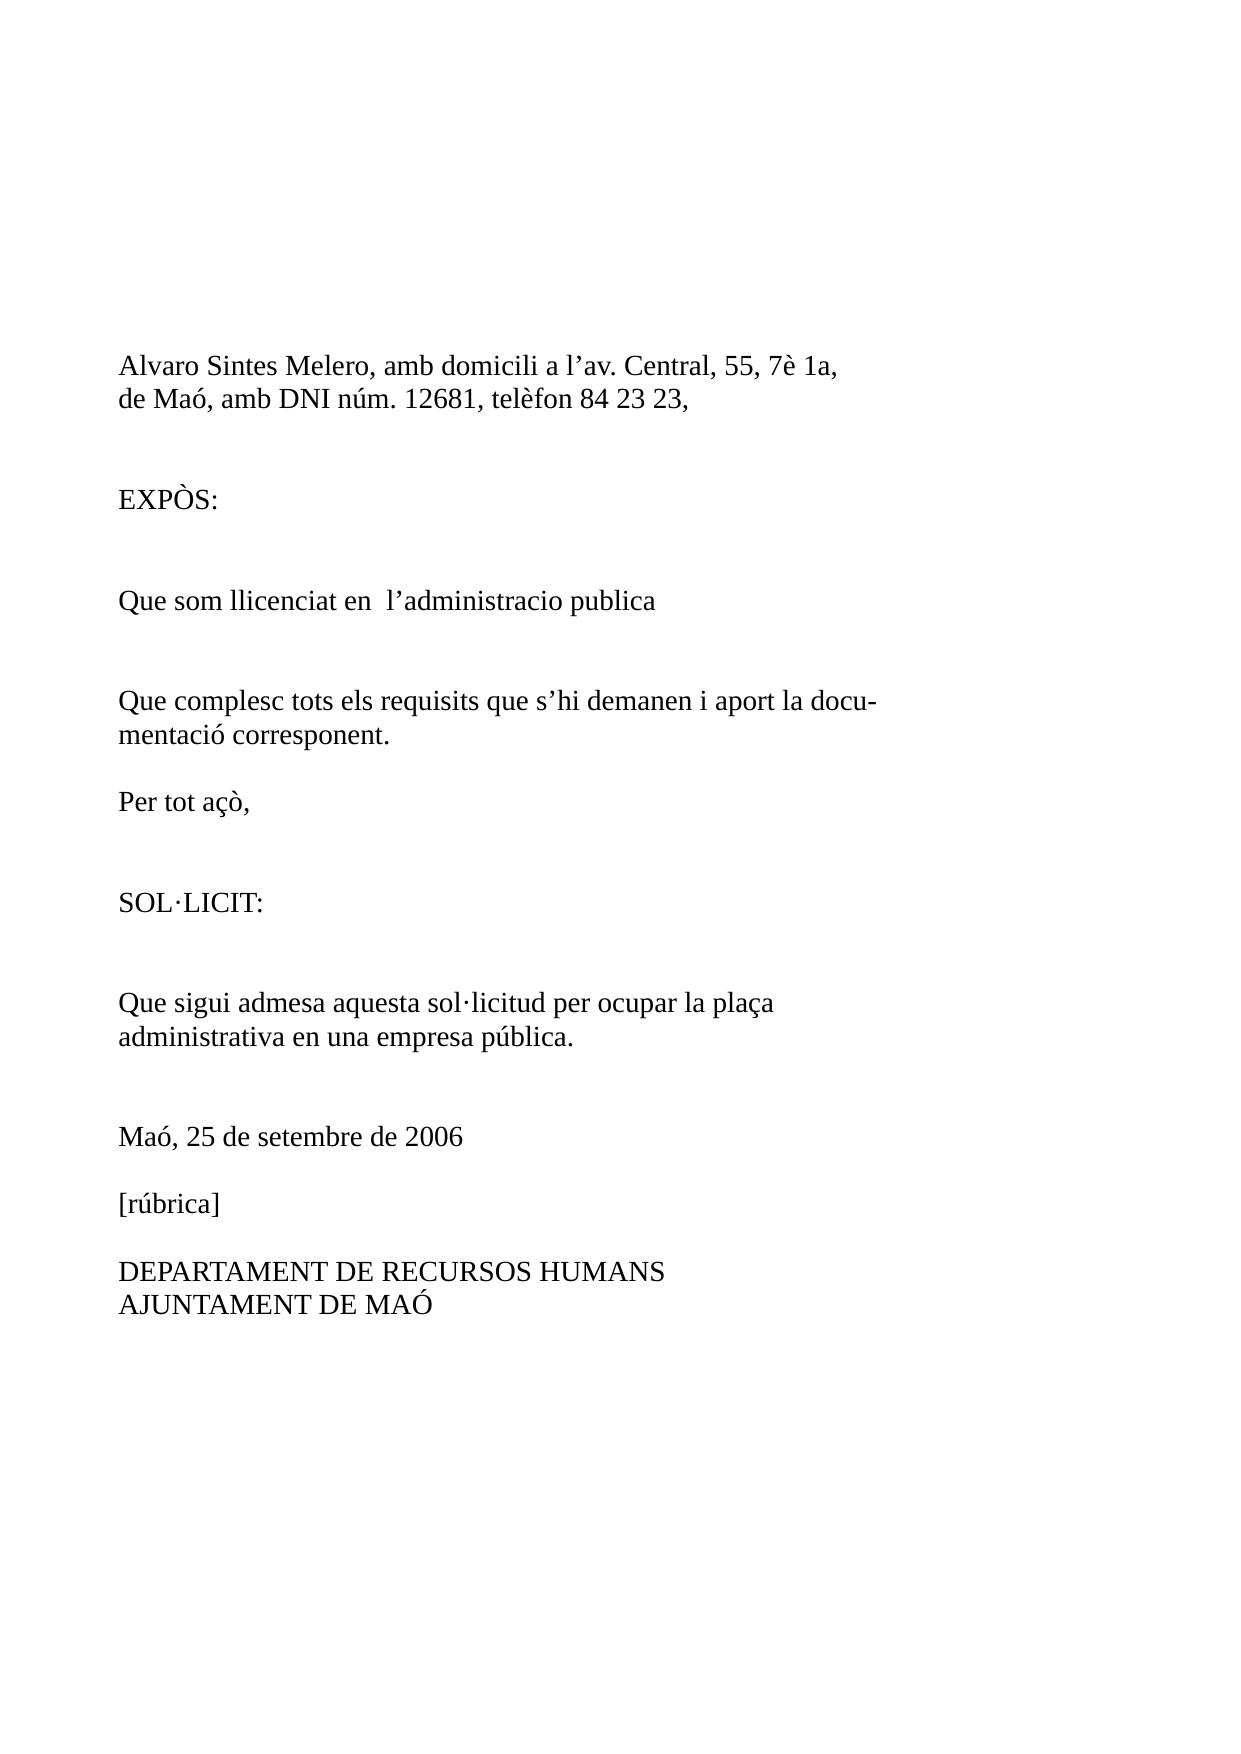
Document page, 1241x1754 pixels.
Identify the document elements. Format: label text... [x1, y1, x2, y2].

text mentació corresponent. [118, 717, 1122, 751]
text Que sigui admesa aquesta sol·licitud per ocupar la plaça [118, 985, 1122, 1019]
text EXPÒS: [118, 482, 1122, 516]
text SOL·LICIT: [118, 885, 1122, 918]
text administrativa en una empresa pública. [118, 1019, 1122, 1052]
text DEPARTAMENT DE RECURSOS HUMANS [118, 1254, 1122, 1287]
text Per tot açò, [118, 784, 1122, 818]
text de Maó, amb DNI núm. 12681, telèfon 84 23 23, [118, 382, 1122, 415]
text [rúbrica] [118, 1187, 1122, 1220]
text Que complesc tots els requisits que s’hi demanen i aport la docu- [118, 683, 1122, 717]
text Que som llicenciat en l’administracio publica [118, 583, 1122, 616]
text Alvaro Sintes Melero, amb domicili a l’av. Central, 55, 7è 1a, [118, 348, 1122, 382]
text Maó, 25 de setembre de 2006 [118, 1119, 1122, 1153]
text AJUNTAMENT DE MAÓ [118, 1287, 1122, 1321]
